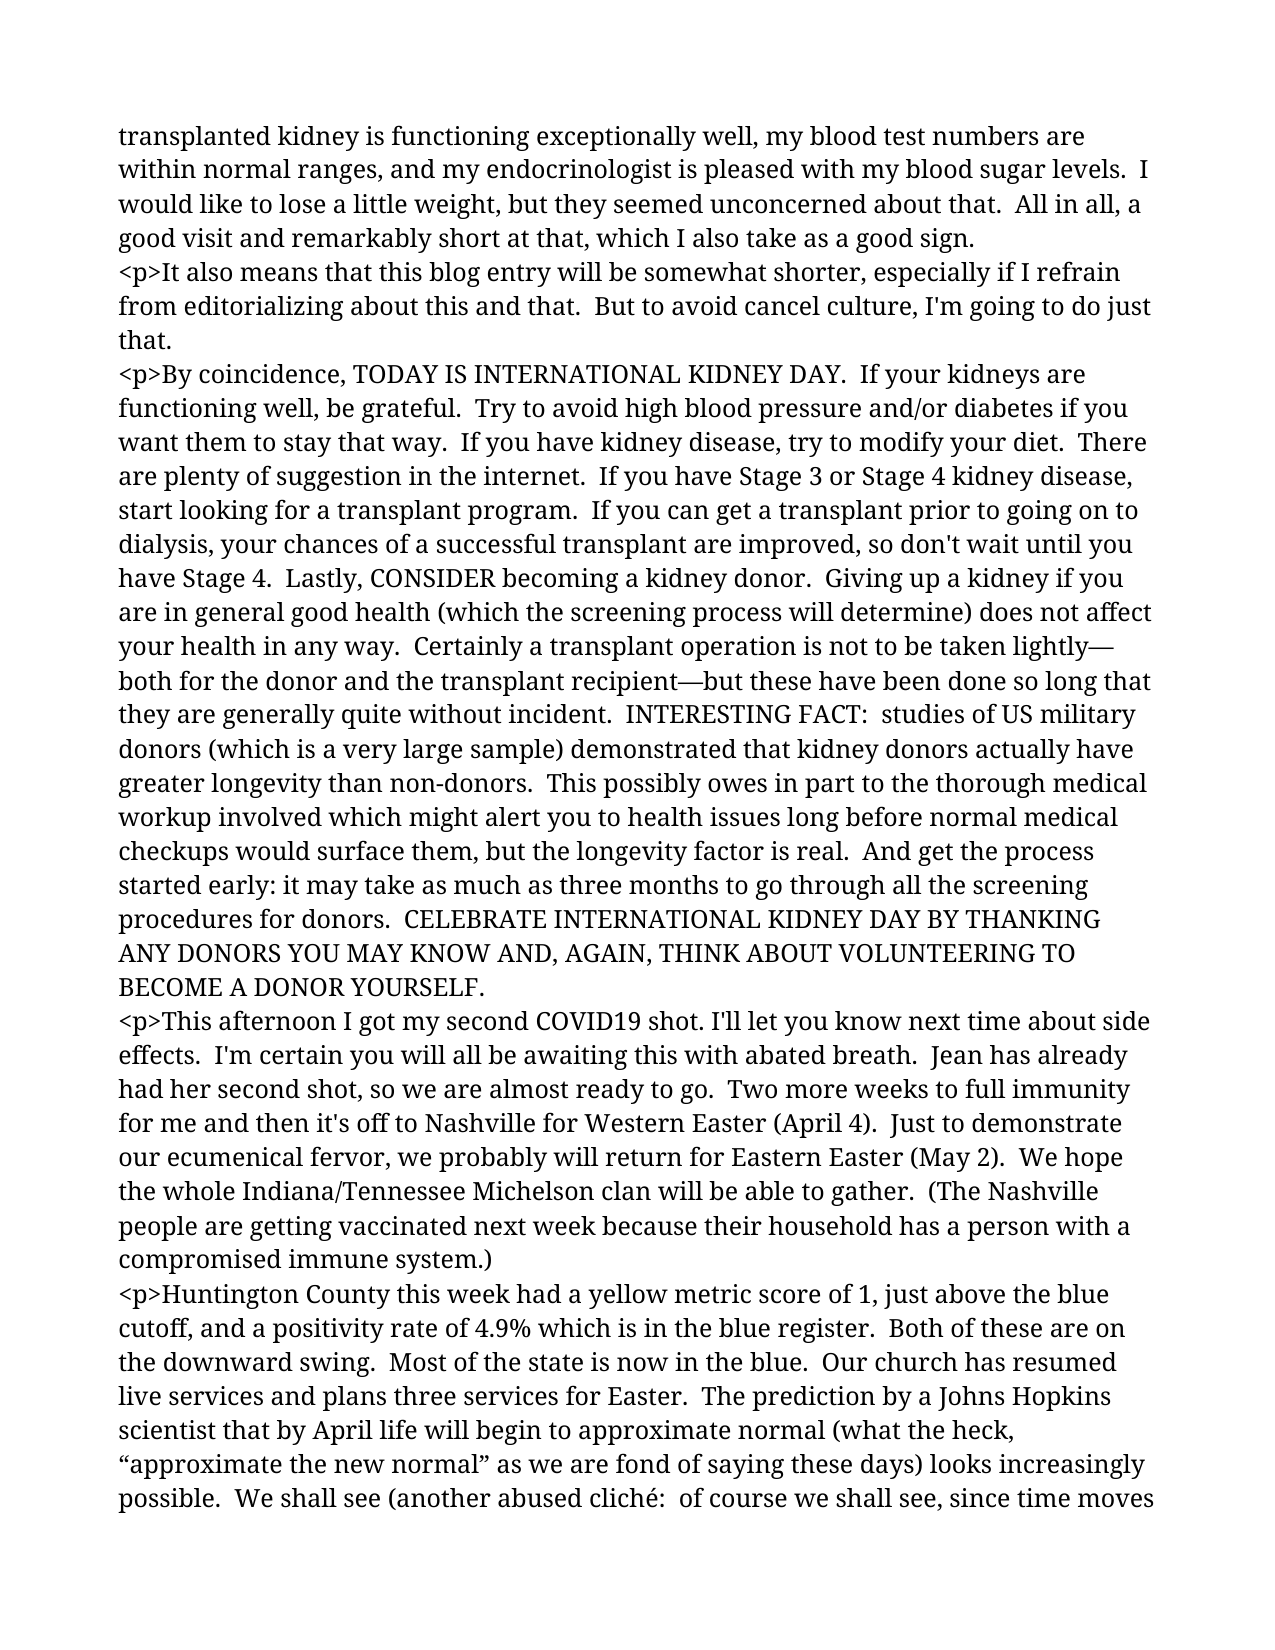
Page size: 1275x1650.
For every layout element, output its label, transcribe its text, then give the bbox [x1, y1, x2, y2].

text transplanted kidney is functioning exceptionally well, my blood test numbers are within normal ranges, and my endocrinologist is pleased with my blood sugar levels. I would like to lose a little weight, but they seemed unconcerned about that. All in all, a good visit and remarkably short at that, which I also take as a good sign. [118, 118, 1157, 254]
text <p>Huntington County this week had a yellow metric score of 1, just above the blue cutoff, and a positivity rate of 4.9% which is in the blue register. Both of these are on the downward swing. Most of the state is now in the blue. Our church has resumed live services and plans three services for Easter. The prediction by a Johns Hopkins scientist that by April life will begin to approximate normal (what the heck, “approximate the new normal” as we are fond of saying these days) looks increasingly possible. We shall see (another abused cliché: of course we shall see, since time moves [118, 1276, 1157, 1515]
text <p>This afternoon I got my second COVID19 shot. I'll let you know next time about side effects. I'm certain you will all be awaiting this with abated breath. Jean has already had her second shot, so we are almost ready to go. Two more weeks to full immunity for me and then it's off to Nashville for Western Easter (April 4). Just to demonstrate our ecumenical fervor, we probably will return for Eastern Easter (May 2). We hope the whole Indiana/Tennessee Michelson clan will be able to gather. (The Nashville people are getting vaccinated next week because their household has a person with a compromised immune system.) [118, 1004, 1157, 1276]
text <p>It also means that this blog entry will be somewhat shorter, especially if I refrain from editorializing about this and that. But to avoid cancel culture, I'm going to do just that. [118, 254, 1157, 357]
text <p>By coincidence, TODAY IS INTERNATIONAL KIDNEY DAY. If your kidneys are functioning well, be grateful. Try to avoid high blood pressure and/or diabetes if you want them to stay that way. If you have kidney disease, try to modify your diet. There are plenty of suggestion in the internet. If you have Stage 3 or Stage 4 kidney disease, start looking for a transplant program. If you can get a transplant prior to going on to dialysis, your chances of a successful transplant are improved, so don't wait until you have Stage 4. Lastly, CONSIDER becoming a kidney donor. Giving up a kidney if you are in general good health (which the screening process will determine) does not affect your health in any way. Certainly a transplant operation is not to be taken lightly—both for the donor and the transplant recipient—but these have been done so long that they are generally quite without incident. INTERESTING FACT: studies of US military donors (which is a very large sample) demonstrated that kidney donors actually have greater longevity than non-donors. This possibly owes in part to the thorough medical workup involved which might alert you to health issues long before normal medical checkups would surface them, but the longevity factor is real. And get the process started early: it may take as much as three months to go through all the screening procedures for donors. CELEBRATE INTERNATIONAL KIDNEY DAY BY THANKING ANY DONORS YOU MAY KNOW AND, AGAIN, THINK ABOUT VOLUNTEERING TO BECOME A DONOR YOURSELF. [118, 357, 1157, 1004]
